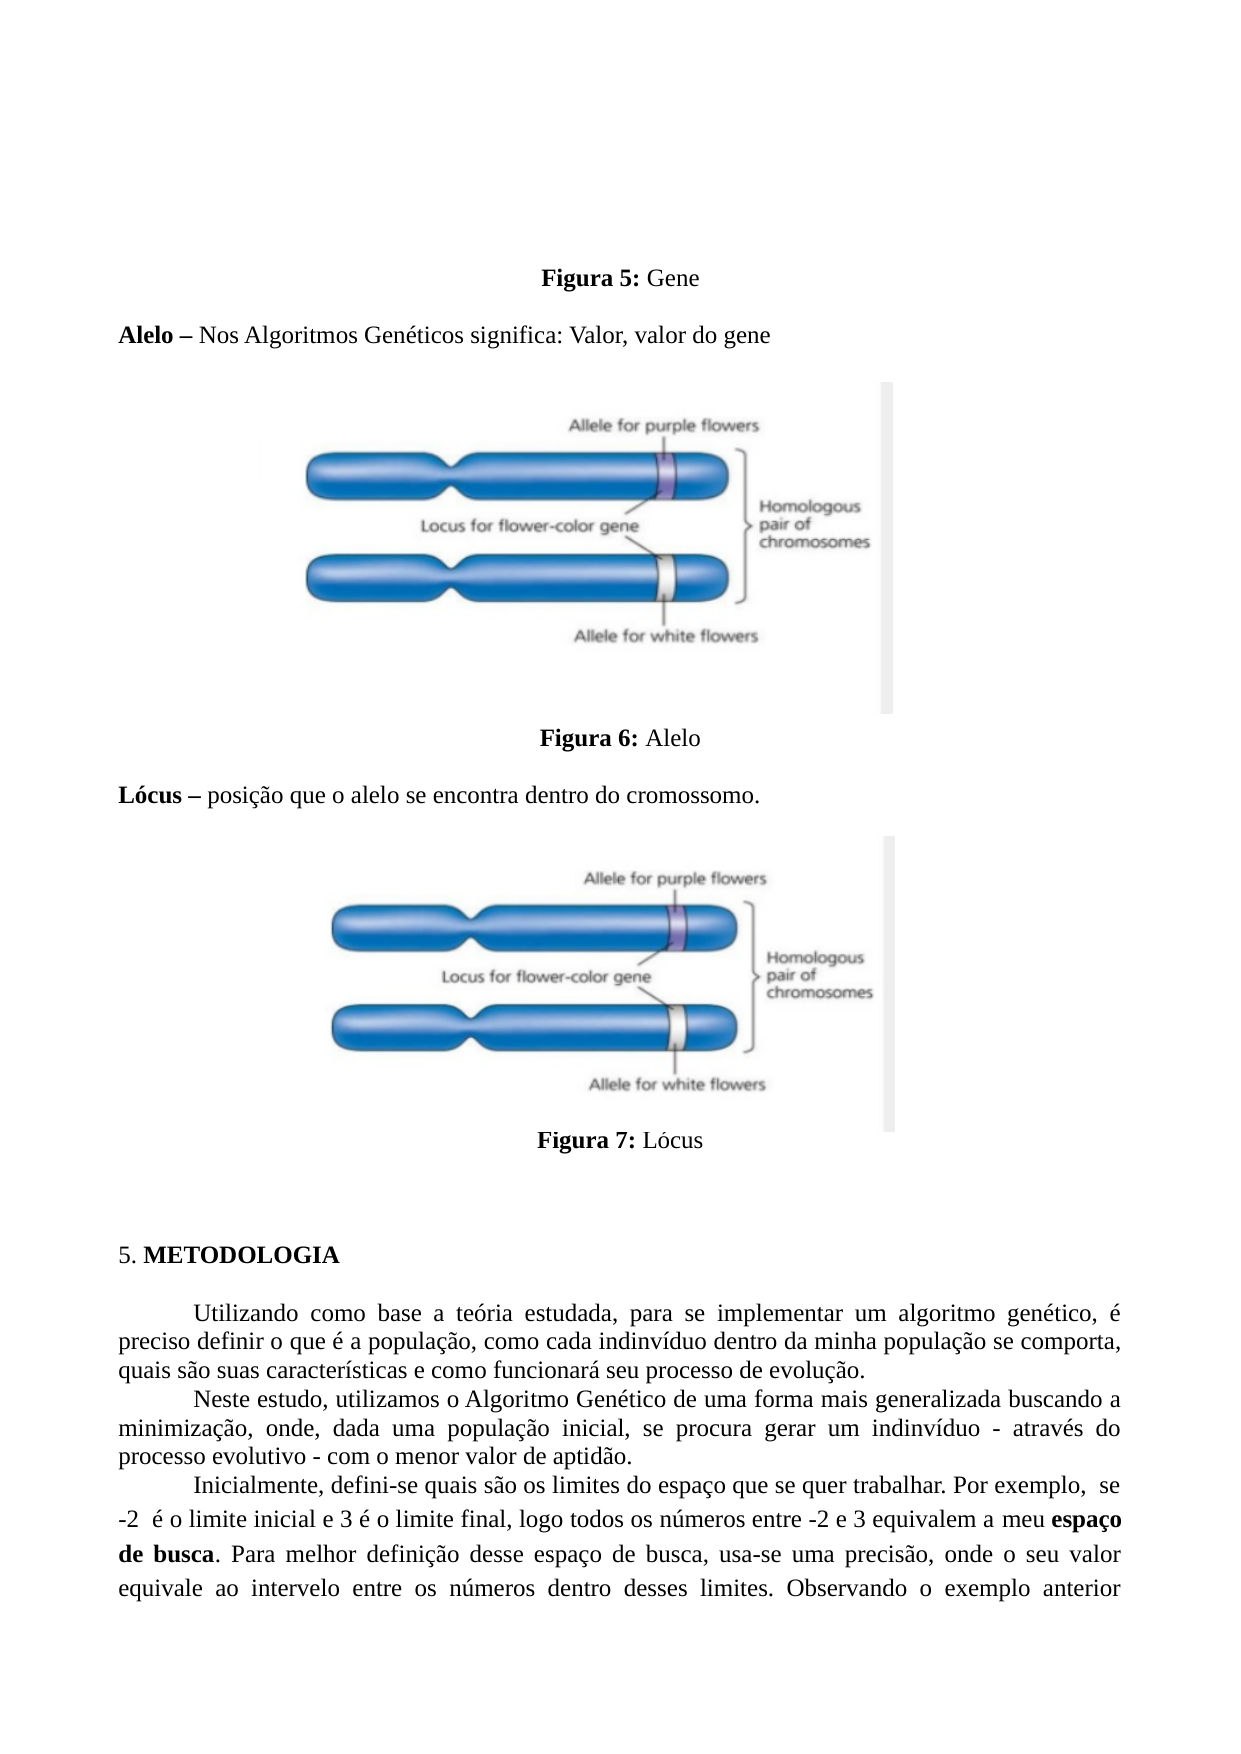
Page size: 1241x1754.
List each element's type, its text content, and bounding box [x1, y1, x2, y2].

text Figura 5: Gene [118, 263, 1122, 291]
text Figura 6: Alelo [118, 723, 1122, 751]
text Inicialmente, defini-se quais são os limites do espaço que se quer trabalhar. Por exemplo, se -2 é o limite inicial e 3 é o limite final, logo todos os números entre -2 e 3 equivalem a meu espaço de busca. Para melhor definição desse espaço de busca, usa-se uma precisão, onde o seu valor equivale ao intervelo entre os números dentro desses limites. Observando o exemplo anterior [118, 1470, 1122, 1602]
text Utilizando como base a teória estudada, para se implementar um algoritmo genético, é preciso definir o que é a população, como cada indinvíduo dentro da minha população se comporta, quais são suas características e como funcionará seu processo de evolução. [118, 1298, 1122, 1384]
picture [259, 382, 893, 714]
text Neste estudo, utilizamos o Algoritmo Genético de uma forma mais generalizada buscando a minimização, onde, dada uma população inicial, se procura gerar um indinvíduo - através do processo evolutivo - com o menor valor de aptidão. [118, 1384, 1122, 1470]
picture [289, 836, 895, 1132]
text Lócus – posição que o alelo se encontra dentro do cromossomo. [118, 780, 1122, 809]
text 5. METODOLOGIA [118, 1240, 1122, 1269]
text Alelo – Nos Algoritmos Genéticos significa: Valor, valor do gene [118, 320, 1122, 349]
text Figura 7: Lócus [118, 1125, 1122, 1154]
